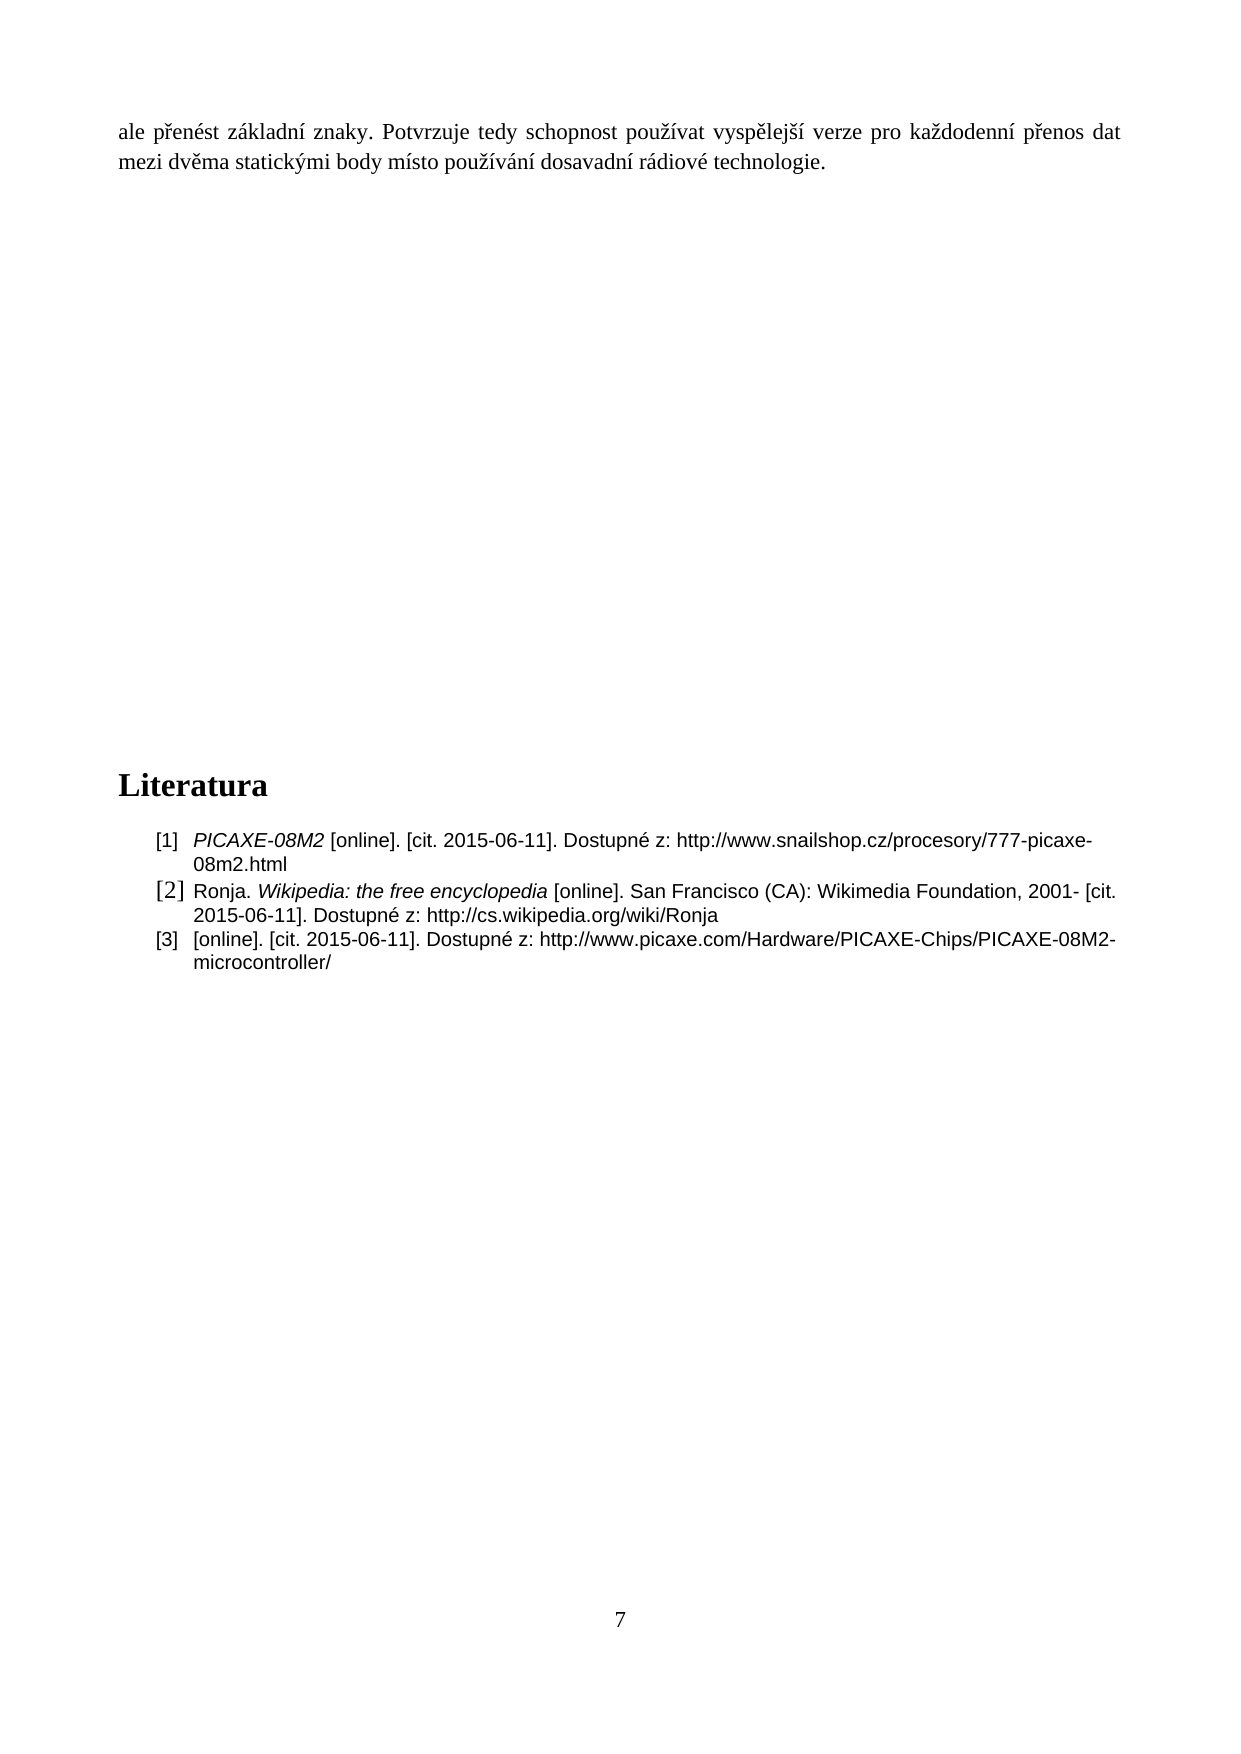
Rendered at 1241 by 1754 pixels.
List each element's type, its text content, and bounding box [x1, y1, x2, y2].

list Ronja. Wikipedia: the free encyclopedia [online]. San Francisco (CA): Wikimedia Foundation, 2001- [cit. 2015-06-11]. Dostupné z: http://cs.wikipedia.org/wiki/Ronja [156, 875, 1122, 927]
subtitle Literatura [118, 765, 1122, 803]
text ale přenést základní znaky. Potvrzuje tedy schopnost používat vyspělejší verze pro každodenní přenos dat mezi dvěma statickými body místo používání dosavadní rádiové technologie. [118, 118, 1122, 175]
list PICAXE-08M2 [online]. [cit. 2015-06-11]. Dostupné z: http://www.snailshop.cz/procesory/777-picaxe-08m2.html [156, 829, 1122, 875]
list [online]. [cit. 2015-06-11]. Dostupné z: http://www.picaxe.com/Hardware/PICAXE-Chips/PICAXE-08M2-microcontroller/ [156, 927, 1122, 974]
